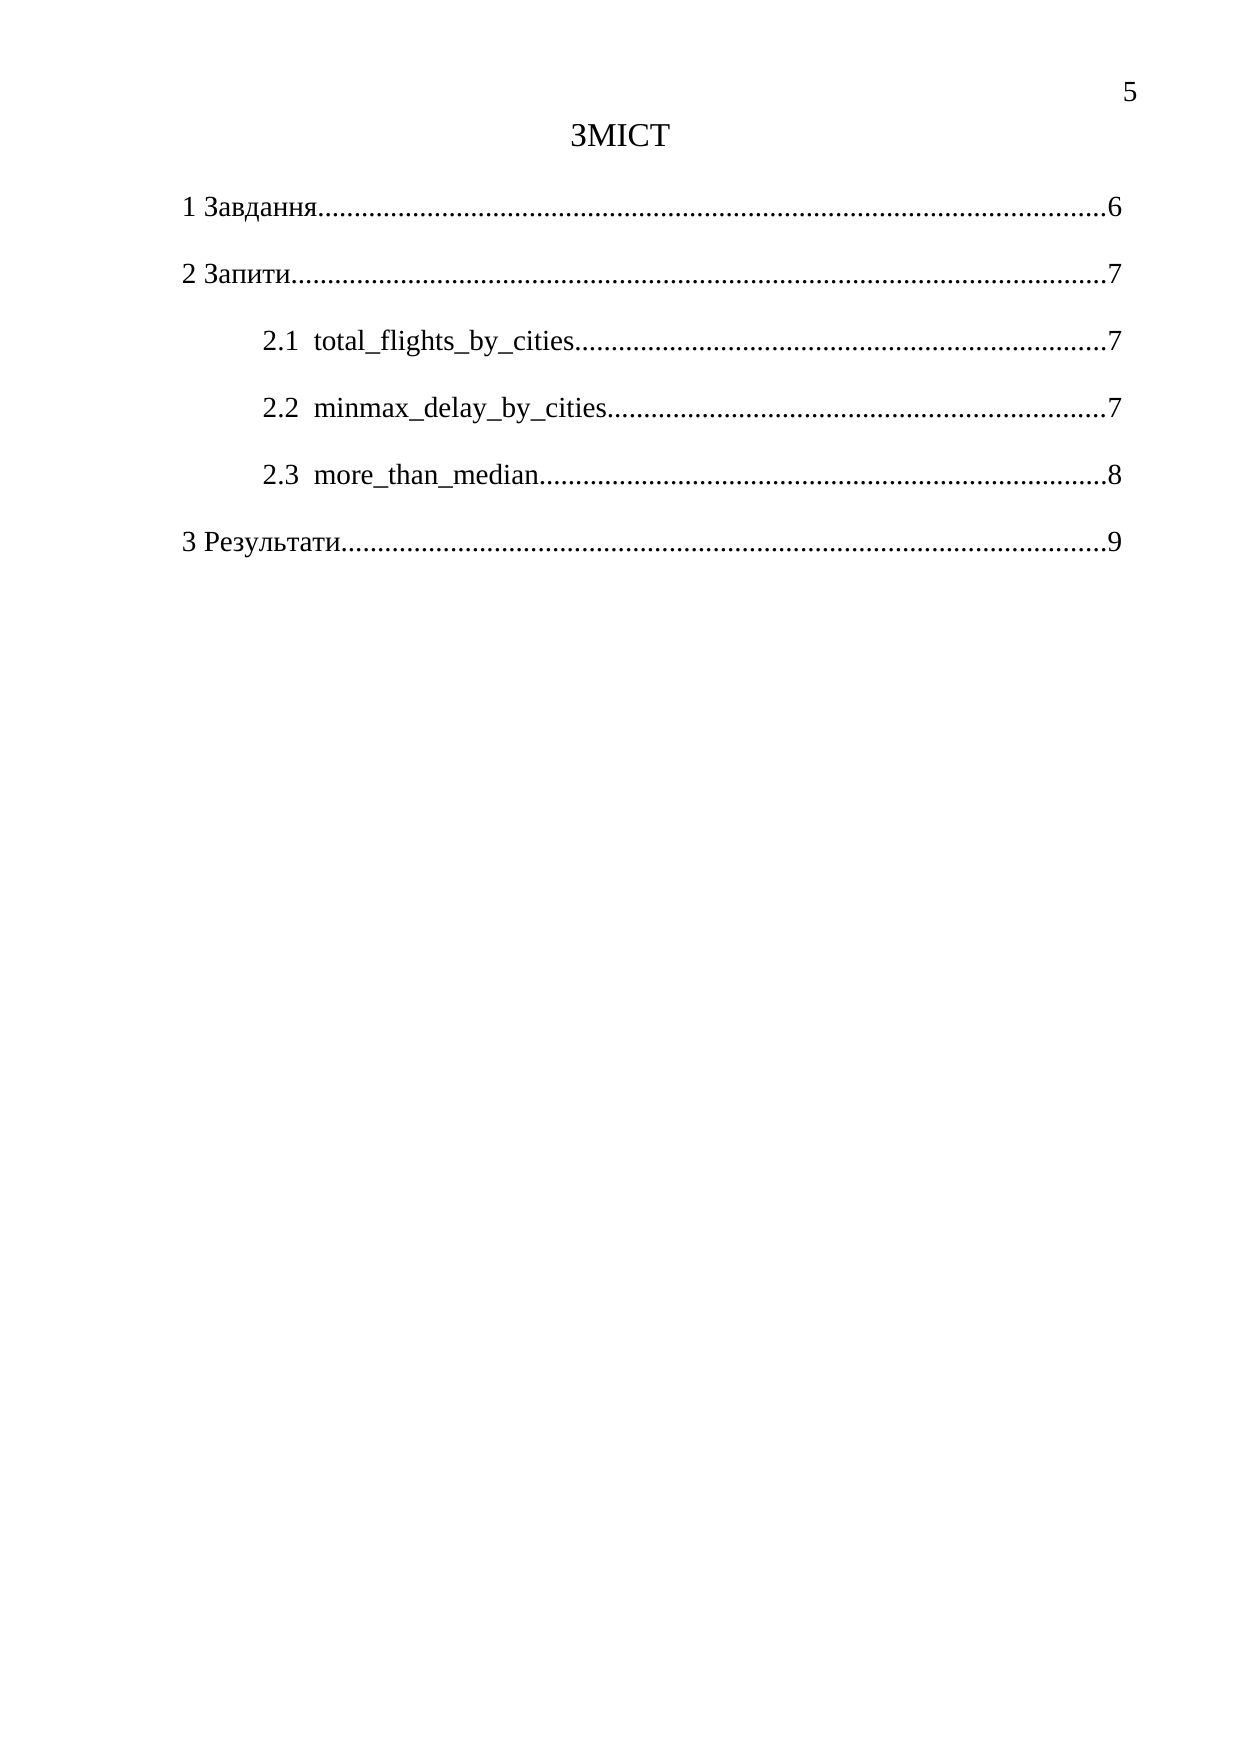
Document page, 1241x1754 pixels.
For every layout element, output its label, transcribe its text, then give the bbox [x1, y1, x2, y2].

text 2.2 minmax_delay_by_cities 7 [233, 391, 1122, 424]
text 1 Завдання 6 [182, 189, 1122, 223]
text 2.3 more_than_median 8 [233, 457, 1122, 491]
subtitle Зміст [118, 115, 1122, 154]
text 2.1 total_flights_by_cities 7 [233, 323, 1122, 357]
text 3 Результати 9 [182, 524, 1122, 558]
text 2 Запити 7 [182, 257, 1122, 290]
